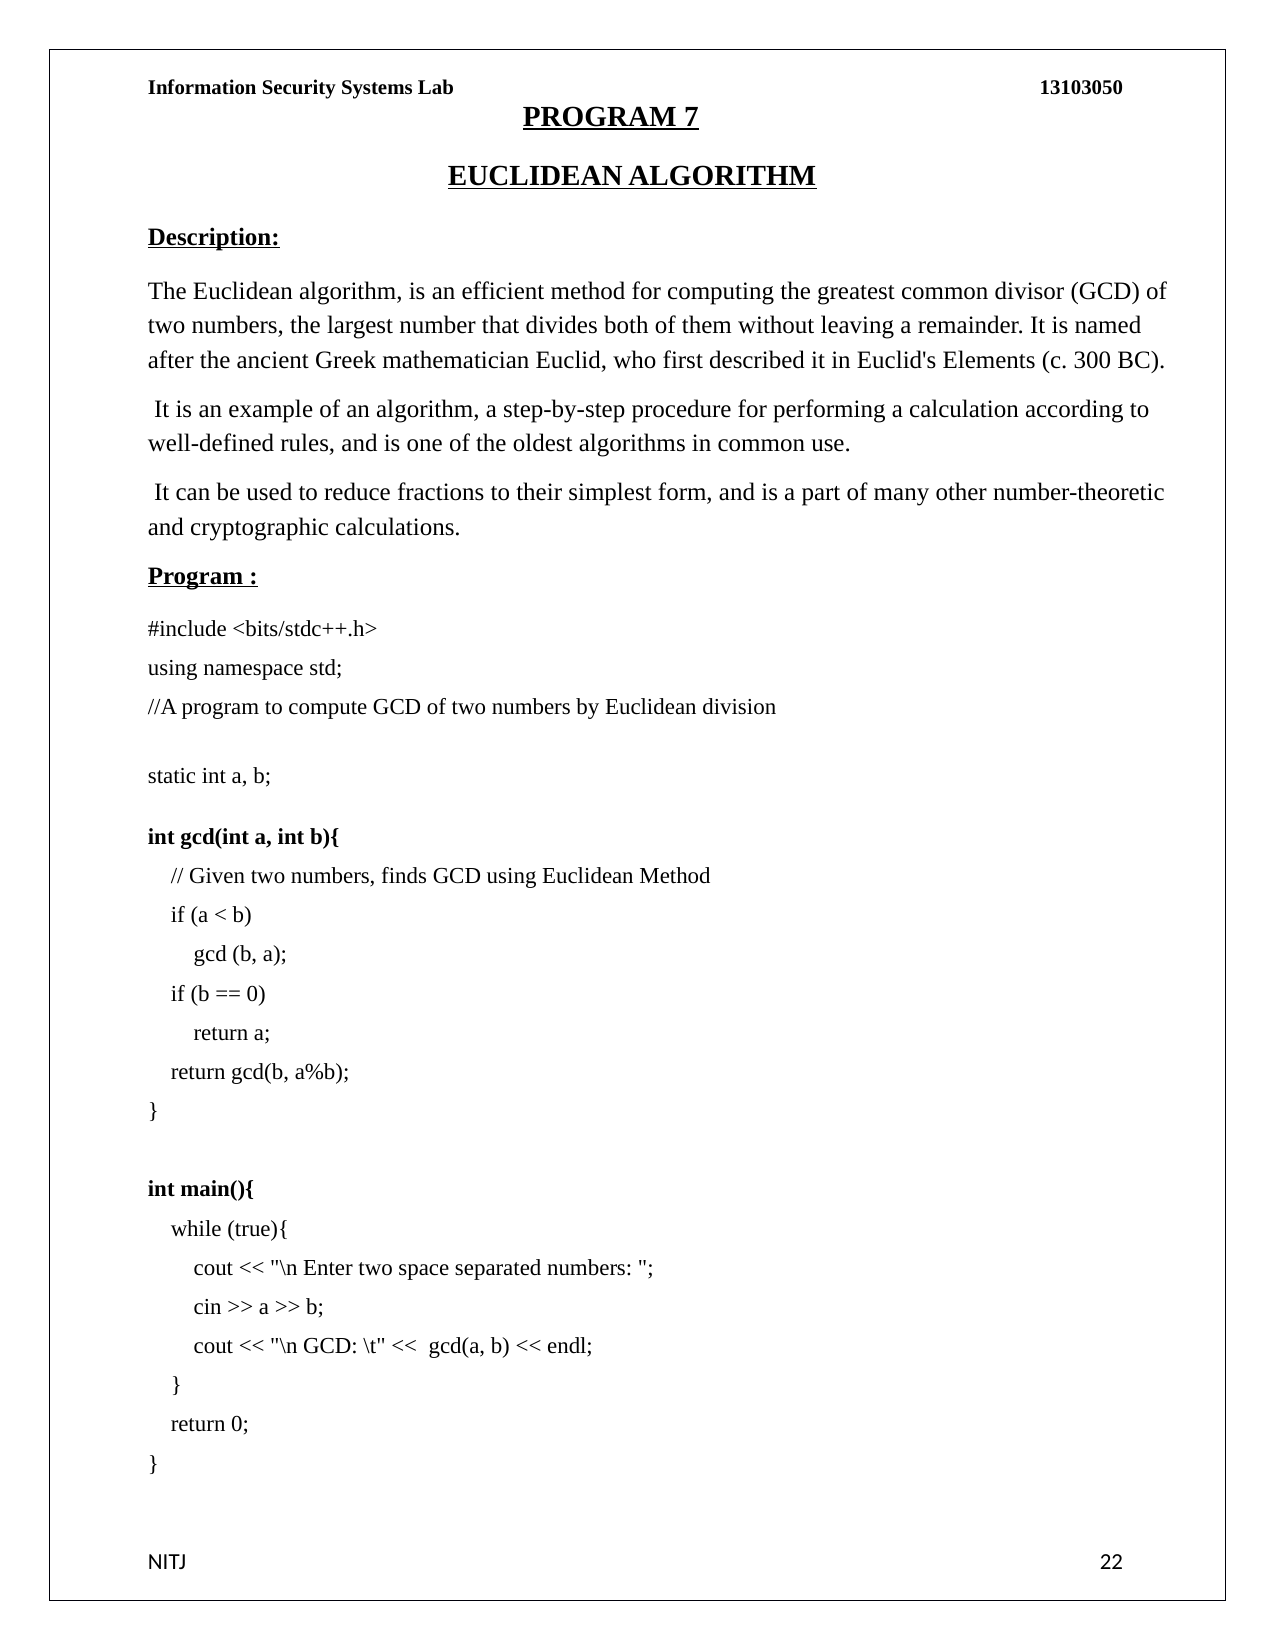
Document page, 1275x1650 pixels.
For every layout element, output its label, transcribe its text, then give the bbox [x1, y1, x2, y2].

text Description: [148, 222, 1169, 251]
text It can be used to reduce fractions to their simplest form, and is a part of many other number-theoretic and cryptographic calculations. [148, 477, 1169, 541]
text gcd (b, a); [148, 940, 1169, 967]
text //A program to compute GCD of two numbers by Euclidean division [148, 693, 1169, 719]
text EUCLIDEAN ALGORITHM [148, 158, 1169, 192]
text It is an example of an algorithm, a step-by-step procedure for performing a calculation according to well-defined rules, and is one of the oldest algorithms in common use. [148, 394, 1169, 457]
text } [148, 1097, 1169, 1123]
text return a; [148, 1019, 1169, 1045]
text int gcd(int a, int b){ [148, 823, 1169, 849]
text cout << "\n Enter two space separated numbers: "; [148, 1254, 1169, 1280]
text static int a, b; [148, 762, 1169, 789]
text Program : [148, 561, 1169, 590]
text The Euclidean algorithm, is an efficient method for computing the greatest common divisor (GCD) of two numbers, the largest number that divides both of them without leaving a remainder. It is named after the ancient Greek mathematician Euclid, who first described it in Euclid's Elements (c. 300 BC). [148, 276, 1169, 373]
text if (a < b) [148, 901, 1169, 928]
text int main(){ [148, 1175, 1169, 1202]
text cout << "\n GCD: \t" << gcd(a, b) << endl; [148, 1332, 1169, 1358]
text return 0; [148, 1410, 1169, 1437]
text // Given two numbers, finds GCD using Euclidean Method [148, 862, 1169, 888]
text if (b == 0) [148, 979, 1169, 1006]
text using namespace std; [148, 654, 1169, 680]
text } [148, 1449, 1169, 1476]
text PROGRAM 7 [148, 99, 1169, 133]
text while (true){ [148, 1214, 1169, 1241]
text return gcd(b, a%b); [148, 1058, 1169, 1084]
text cin >> a >> b; [148, 1293, 1169, 1319]
text } [148, 1371, 1169, 1398]
text #include <bits/stdc++.h> [148, 615, 1169, 641]
